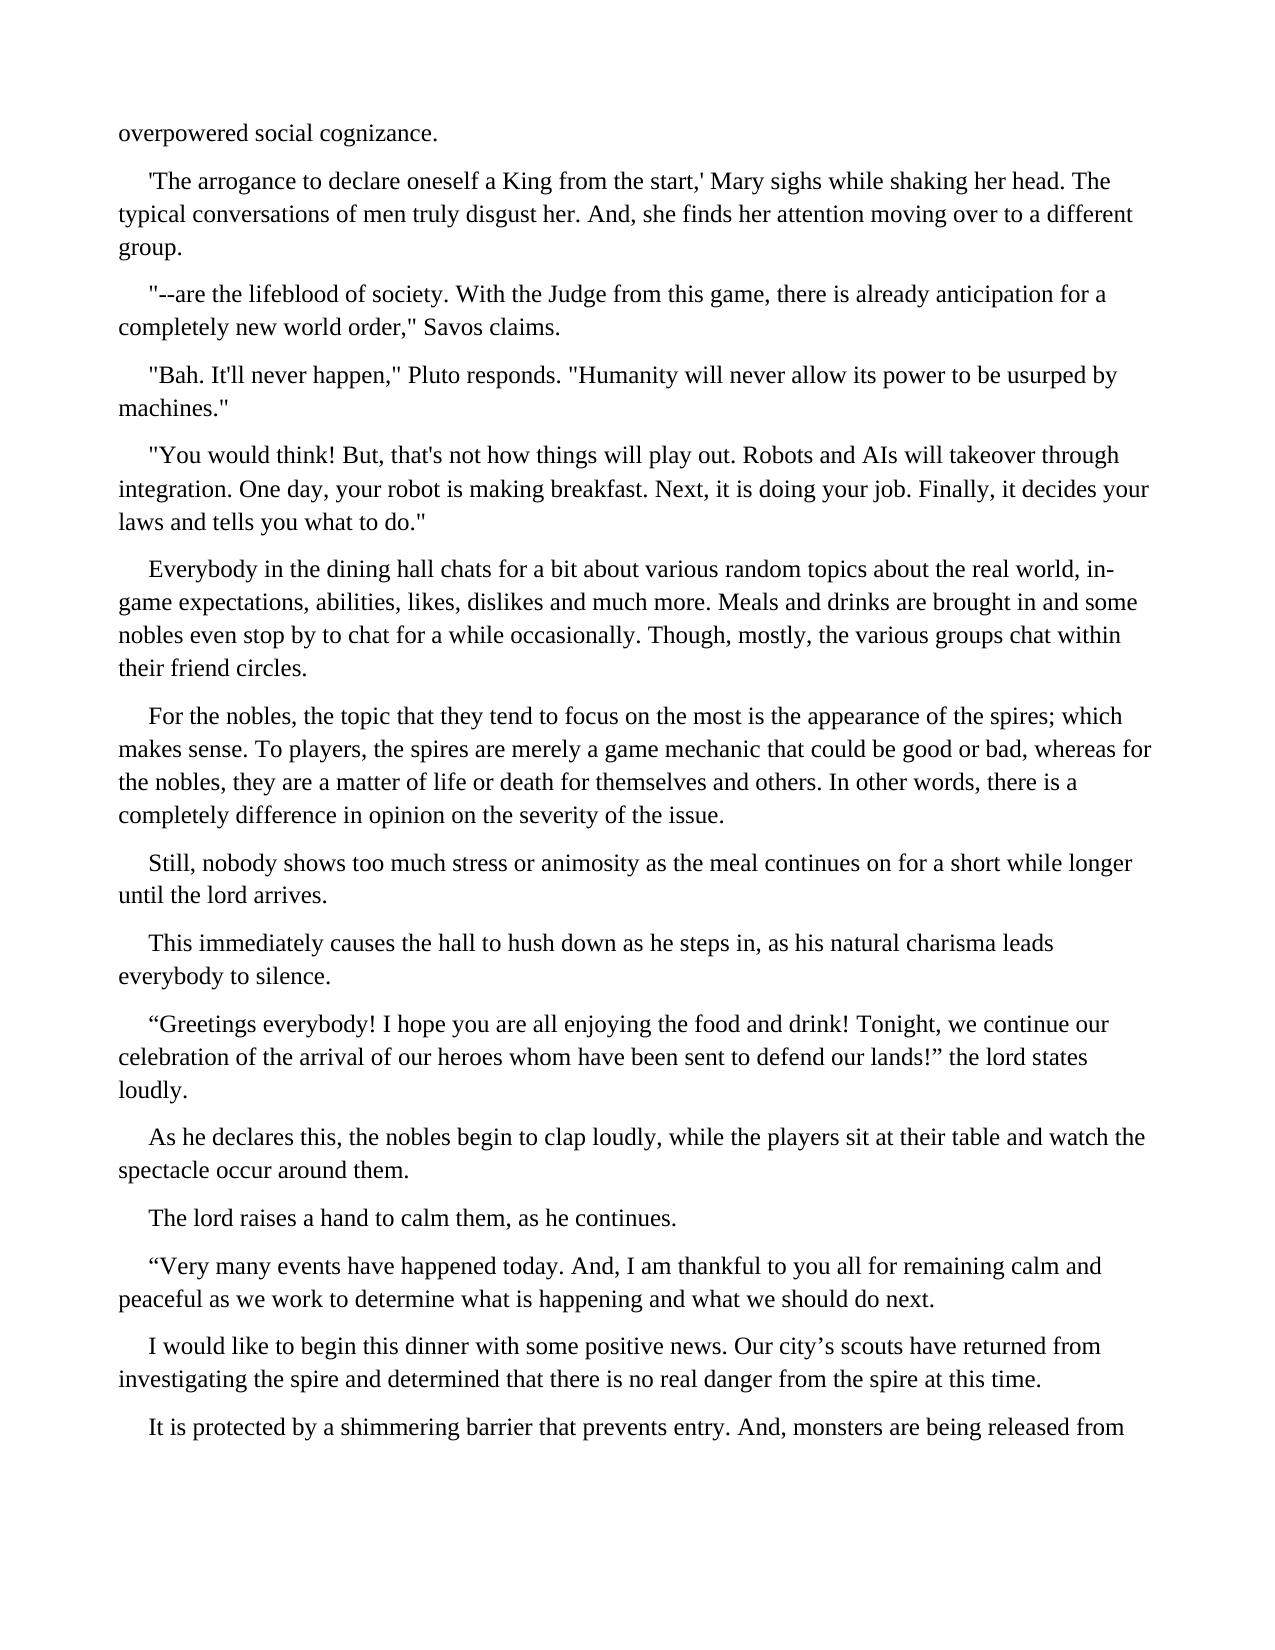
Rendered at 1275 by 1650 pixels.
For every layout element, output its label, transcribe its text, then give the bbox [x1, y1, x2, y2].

text "--are the lifeblood of society. With the Judge from this game, there is already anticipation for a completely new world order," Savos claims. [118, 279, 1157, 341]
text 'The arrogance to declare oneself a King from the start,' Mary sighs while shaking her head. The typical conversations of men truly disgust her. And, she finds her attention moving over to a different group. [118, 166, 1157, 261]
text "You would think! But, that's not how things will play out. Robots and AIs will takeover through integration. One day, your robot is making breakfast. Next, it is doing your job. Finally, it decides your laws and tells you what to do." [118, 441, 1157, 535]
text “Greetings everybody! I hope you are all enjoying the food and drink! Tonight, we continue our celebration of the arrival of our heroes whom have been sent to defend our lands!” the lord states loudly. [118, 1009, 1157, 1104]
text Still, nobody shows too much stress or animosity as the meal continues on for a short while longer until the lord arrives. [118, 848, 1157, 909]
text "Bah. It'll never happen," Pluto responds. "Humanity will never allow its power to be usurped by machines." [118, 360, 1157, 422]
text overpowered social cognizance. [118, 118, 1157, 147]
text This immediately causes the hall to hush down as he steps in, as his natural charisma leads everybody to silence. [118, 928, 1157, 990]
text I would like to begin this dinner with some positive news. Our city’s scouts have returned from investigating the spire and determined that there is no real danger from the spire at this time. [118, 1331, 1157, 1393]
text As he declares this, the nobles begin to clap loudly, while the players sit at their table and watch the spectacle occur around them. [118, 1122, 1157, 1184]
text “Very many events have happened today. And, I am thankful to you all for remaining calm and peaceful as we work to determine what is happening and what we should do next. [118, 1251, 1157, 1312]
text It is protected by a shimmering barrier that prevents entry. And, monsters are being released from [118, 1412, 1157, 1441]
text The lord raises a hand to calm them, as he continues. [118, 1203, 1157, 1232]
text For the nobles, the topic that they tend to focus on the most is the appearance of the spires; which makes sense. To players, the spires are merely a game mechanic that could be good or bad, whereas for the nobles, they are a matter of life or death for themselves and others. In other words, there is a completely difference in opinion on the severity of the issue. [118, 701, 1157, 829]
text Everybody in the dining hall chats for a bit about various random topics about the real world, in-game expectations, abilities, likes, dislikes and much more. Meals and drinks are brought in and some nobles even stop by to chat for a while occasionally. Though, mostly, the various groups chat within their friend circles. [118, 554, 1157, 682]
